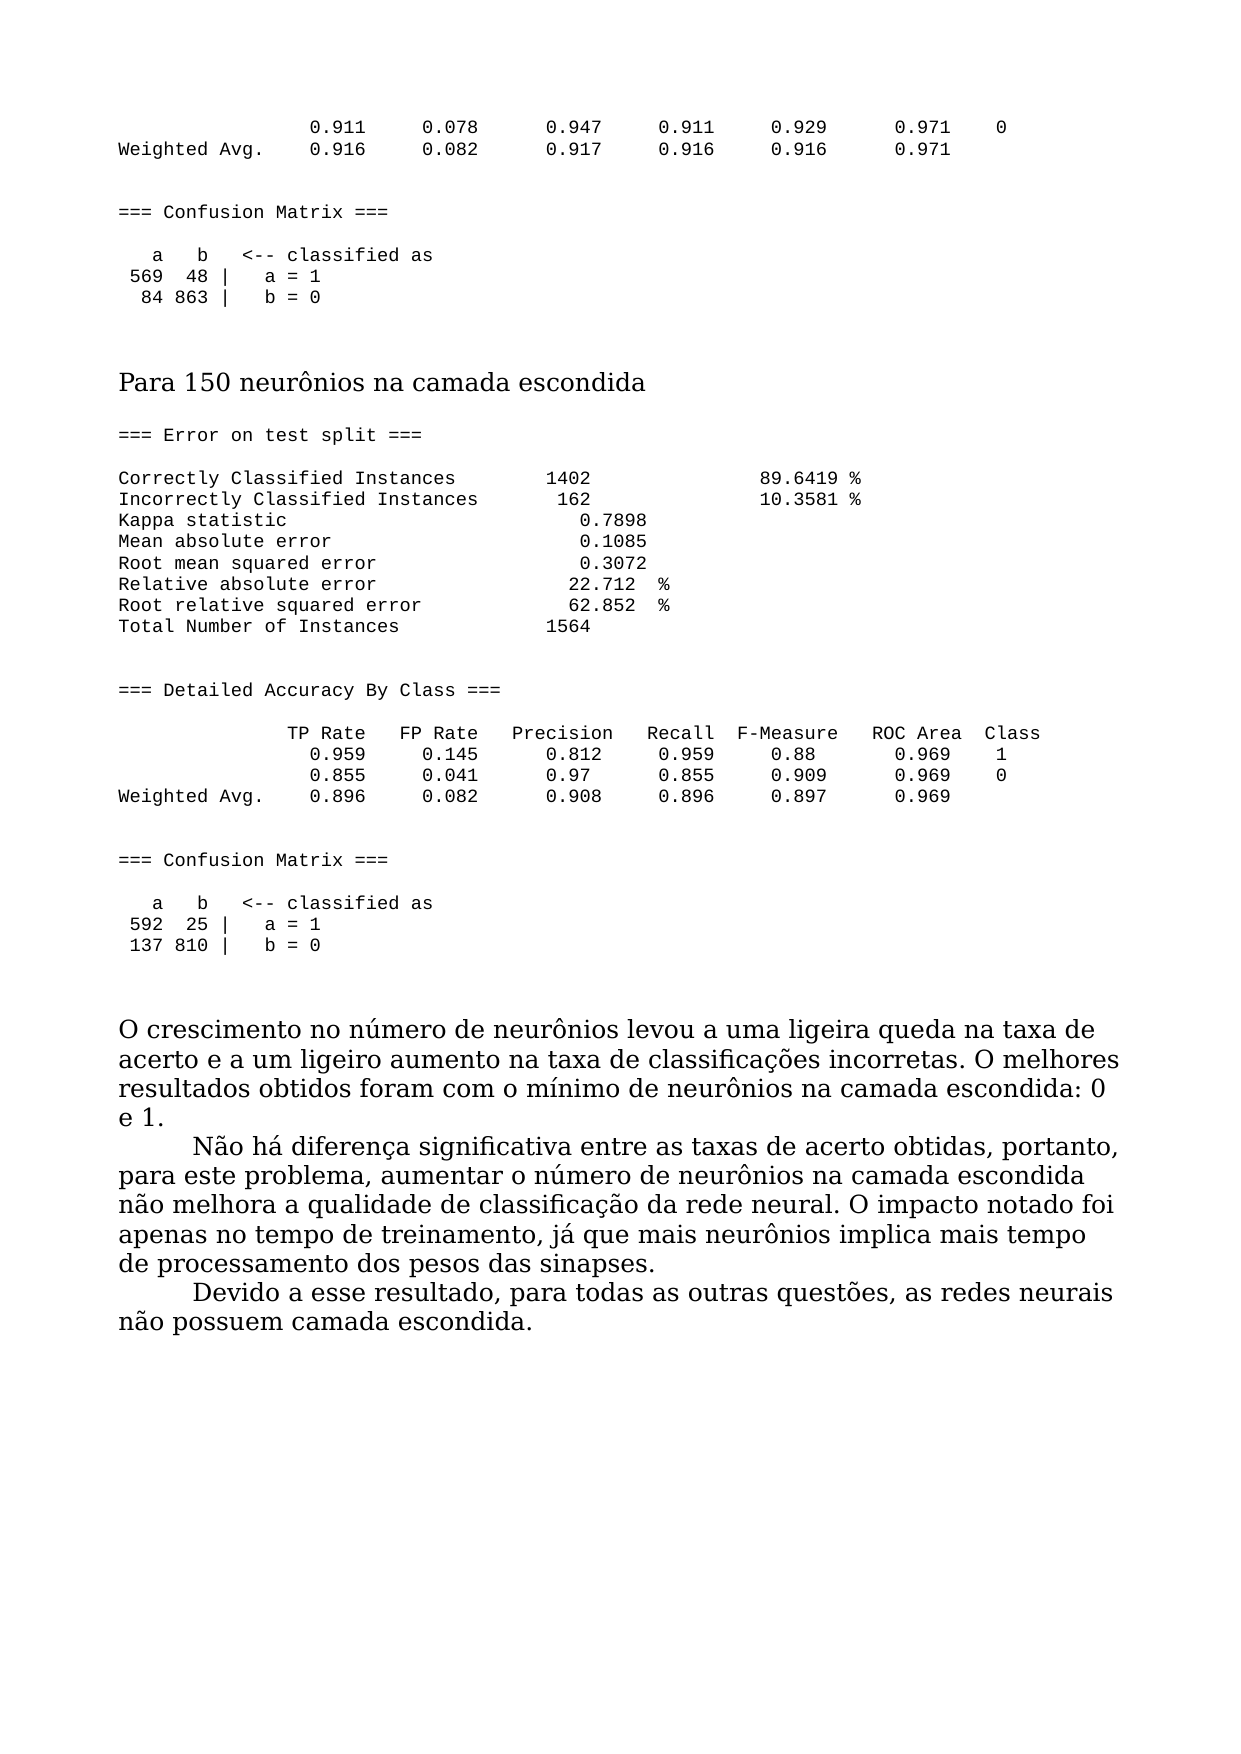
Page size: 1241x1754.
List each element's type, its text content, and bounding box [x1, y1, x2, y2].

text Devido a esse resultado, para todas as outras questões, as redes neurais não possuem camada escondida. [118, 1278, 1122, 1336]
text === Detailed Accuracy By Class === [118, 681, 1122, 702]
text O crescimento no número de neurônios levou a uma ligeira queda na taxa de acerto e a um ligeiro aumento na taxa de classificações incorretas. O melhores resultados obtidos foram com o mínimo de neurônios na camada escondida: 0 e 1. [118, 1016, 1122, 1132]
text Total Number of Instances 1564 [118, 617, 1122, 638]
text 137 810 | b = 0 [118, 936, 1122, 957]
text Weighted Avg. 0.896 0.082 0.908 0.896 0.897 0.969 [118, 787, 1122, 808]
text Não há diferença significativa entre as taxas de acerto obtidas, portanto, para este problema, aumentar o número de neurônios na camada escondida não melhora a qualidade de classificação da rede neural. O impacto notado foi apenas no tempo de treinamento, já que mais neurônios implica mais tempo de processamento dos pesos das sinapses. [118, 1132, 1122, 1278]
text Weighted Avg. 0.916 0.082 0.917 0.916 0.916 0.971 [118, 139, 1122, 161]
text === Error on test split === [118, 426, 1122, 447]
text 569 48 | a = 1 [118, 267, 1122, 288]
text a b <-- classified as [118, 893, 1122, 915]
text Relative absolute error 22.712 % [118, 575, 1122, 596]
text Kappa statistic 0.7898 [118, 511, 1122, 532]
text 0.911 0.078 0.947 0.911 0.929 0.971 0 [118, 118, 1122, 139]
text === Confusion Matrix === [118, 851, 1122, 872]
text Mean absolute error 0.1085 [118, 532, 1122, 553]
text Para 150 neurônios na camada escondida [118, 368, 1122, 397]
text 84 863 | b = 0 [118, 288, 1122, 309]
text TP Rate FP Rate Precision Recall F-Measure ROC Area Class [118, 723, 1122, 745]
text Correctly Classified Instances 1402 89.6419 % [118, 468, 1122, 490]
text 0.959 0.145 0.812 0.959 0.88 0.969 1 [118, 745, 1122, 766]
text === Confusion Matrix === [118, 203, 1122, 224]
text 0.855 0.041 0.97 0.855 0.909 0.969 0 [118, 766, 1122, 787]
text a b <-- classified as [118, 246, 1122, 267]
text Incorrectly Classified Instances 162 10.3581 % [118, 490, 1122, 511]
text Root relative squared error 62.852 % [118, 596, 1122, 617]
text 592 25 | a = 1 [118, 915, 1122, 936]
text Root mean squared error 0.3072 [118, 553, 1122, 575]
